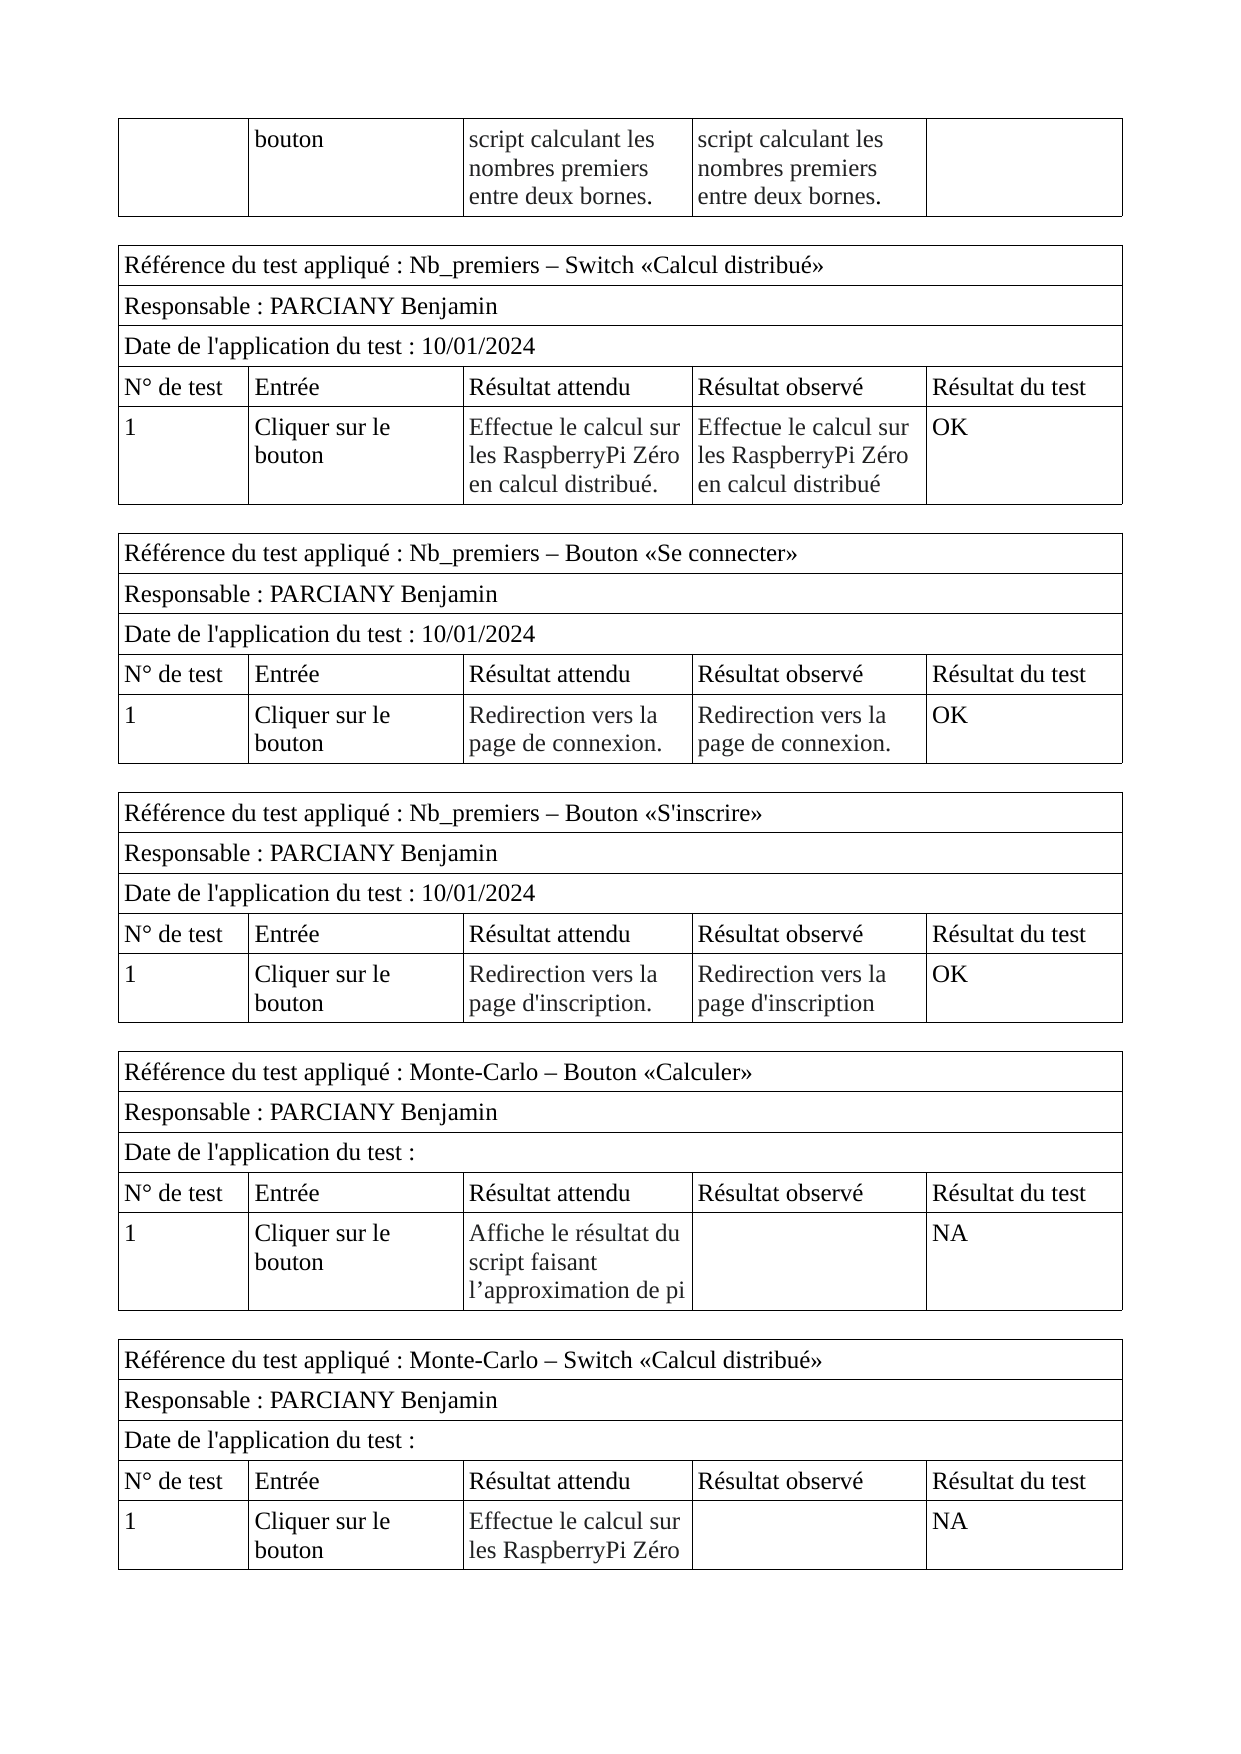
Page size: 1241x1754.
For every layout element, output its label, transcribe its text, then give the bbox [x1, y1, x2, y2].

table_cell NA [927, 1213, 1122, 1310]
table_cell Cliquer sur le bouton [249, 954, 463, 1022]
table_cell Résultat attendu [464, 914, 692, 953]
table_cell Résultat attendu [464, 1173, 692, 1212]
table_cell N° de test [119, 655, 248, 694]
table_header Référence du test appliqué : Nb_premiers – Bouton «Se connecter» [119, 534, 1122, 573]
table_cell 1 [119, 695, 248, 763]
table_cell Effectue le calcul sur les RaspberryPi Zéro [464, 1501, 692, 1569]
table_cell NA [927, 1501, 1122, 1569]
table_cell Date de l'application du test : [119, 1421, 1122, 1460]
table_cell 1 [119, 954, 248, 1022]
table_cell Résultat observé [693, 1461, 926, 1500]
table_cell Résultat du test [927, 367, 1122, 406]
table_cell 1 [119, 1501, 248, 1569]
table_cell Résultat attendu [464, 1461, 692, 1500]
table_cell bouton [249, 119, 463, 216]
table_cell Résultat observé [693, 655, 926, 694]
table_cell Responsable : PARCIANY Benjamin [119, 574, 1122, 613]
table_cell Affiche le résultat du script faisant l’approximation de pi [464, 1213, 692, 1310]
table_cell [119, 119, 248, 216]
table_cell OK [927, 954, 1122, 1022]
table_cell Résultat observé [693, 367, 926, 406]
table_cell OK [927, 407, 1122, 504]
table_header Référence du test appliqué : Nb_premiers – Bouton «S'inscrire» [119, 793, 1122, 832]
table_cell Redirection vers la page d'inscription. [464, 954, 692, 1022]
table_cell Résultat du test [927, 655, 1122, 694]
table_cell Cliquer sur le bouton [249, 407, 463, 504]
table_cell Résultat observé [693, 914, 926, 953]
table_cell Date de l'application du test : 10/01/2024 [119, 614, 1122, 654]
table_cell Effectue le calcul sur les RaspberryPi Zéro en calcul distribué. [464, 407, 692, 504]
table_cell Responsable : PARCIANY Benjamin [119, 833, 1122, 872]
table_cell N° de test [119, 1173, 248, 1212]
table_cell Entrée [249, 914, 463, 953]
table_cell Date de l'application du test : 10/01/2024 [119, 326, 1122, 366]
table_cell Résultat du test [927, 914, 1122, 953]
table_cell Résultat attendu [464, 367, 692, 406]
table_cell Cliquer sur le bouton [249, 695, 463, 763]
table_cell Entrée [249, 367, 463, 406]
table_cell Résultat du test [927, 1173, 1122, 1212]
table_cell script calculant les nombres premiers entre deux bornes. [464, 119, 692, 216]
table_cell N° de test [119, 367, 248, 406]
table_cell Résultat observé [693, 1173, 926, 1212]
table_cell 1 [119, 1213, 248, 1310]
table_cell Responsable : PARCIANY Benjamin [119, 286, 1122, 325]
table_header Référence du test appliqué : Nb_premiers – Switch «Calcul distribué» [119, 246, 1122, 285]
table_header Référence du test appliqué : Monte-Carlo – Switch «Calcul distribué» [119, 1340, 1122, 1379]
table_cell Entrée [249, 1173, 463, 1212]
table_cell [693, 1501, 926, 1569]
table_cell Entrée [249, 1461, 463, 1500]
table_cell Effectue le calcul sur les RaspberryPi Zéro en calcul distribué [693, 407, 926, 504]
table_cell Cliquer sur le bouton [249, 1501, 463, 1569]
table_cell Cliquer sur le bouton [249, 1213, 463, 1310]
table_cell Date de l'application du test : 10/01/2024 [119, 874, 1122, 913]
table_cell Résultat attendu [464, 655, 692, 694]
table_cell Responsable : PARCIANY Benjamin [119, 1092, 1122, 1132]
table_cell Redirection vers la page d'inscription [693, 954, 926, 1022]
table_cell Responsable : PARCIANY Benjamin [119, 1380, 1122, 1419]
table_cell N° de test [119, 1461, 248, 1500]
table_cell Date de l'application du test : [119, 1133, 1122, 1172]
table_cell OK [927, 695, 1122, 763]
table_cell Redirection vers la page de connexion. [464, 695, 692, 763]
table_cell Redirection vers la page de connexion. [693, 695, 926, 763]
table_cell [693, 1213, 926, 1310]
table_cell N° de test [119, 914, 248, 953]
table_cell Résultat du test [927, 1461, 1122, 1500]
table_cell Entrée [249, 655, 463, 694]
table_header Référence du test appliqué : Monte-Carlo – Bouton «Calculer» [119, 1052, 1122, 1091]
table_cell 1 [119, 407, 248, 504]
table_cell [927, 119, 1122, 216]
table_cell script calculant les nombres premiers entre deux bornes. [693, 119, 926, 216]
